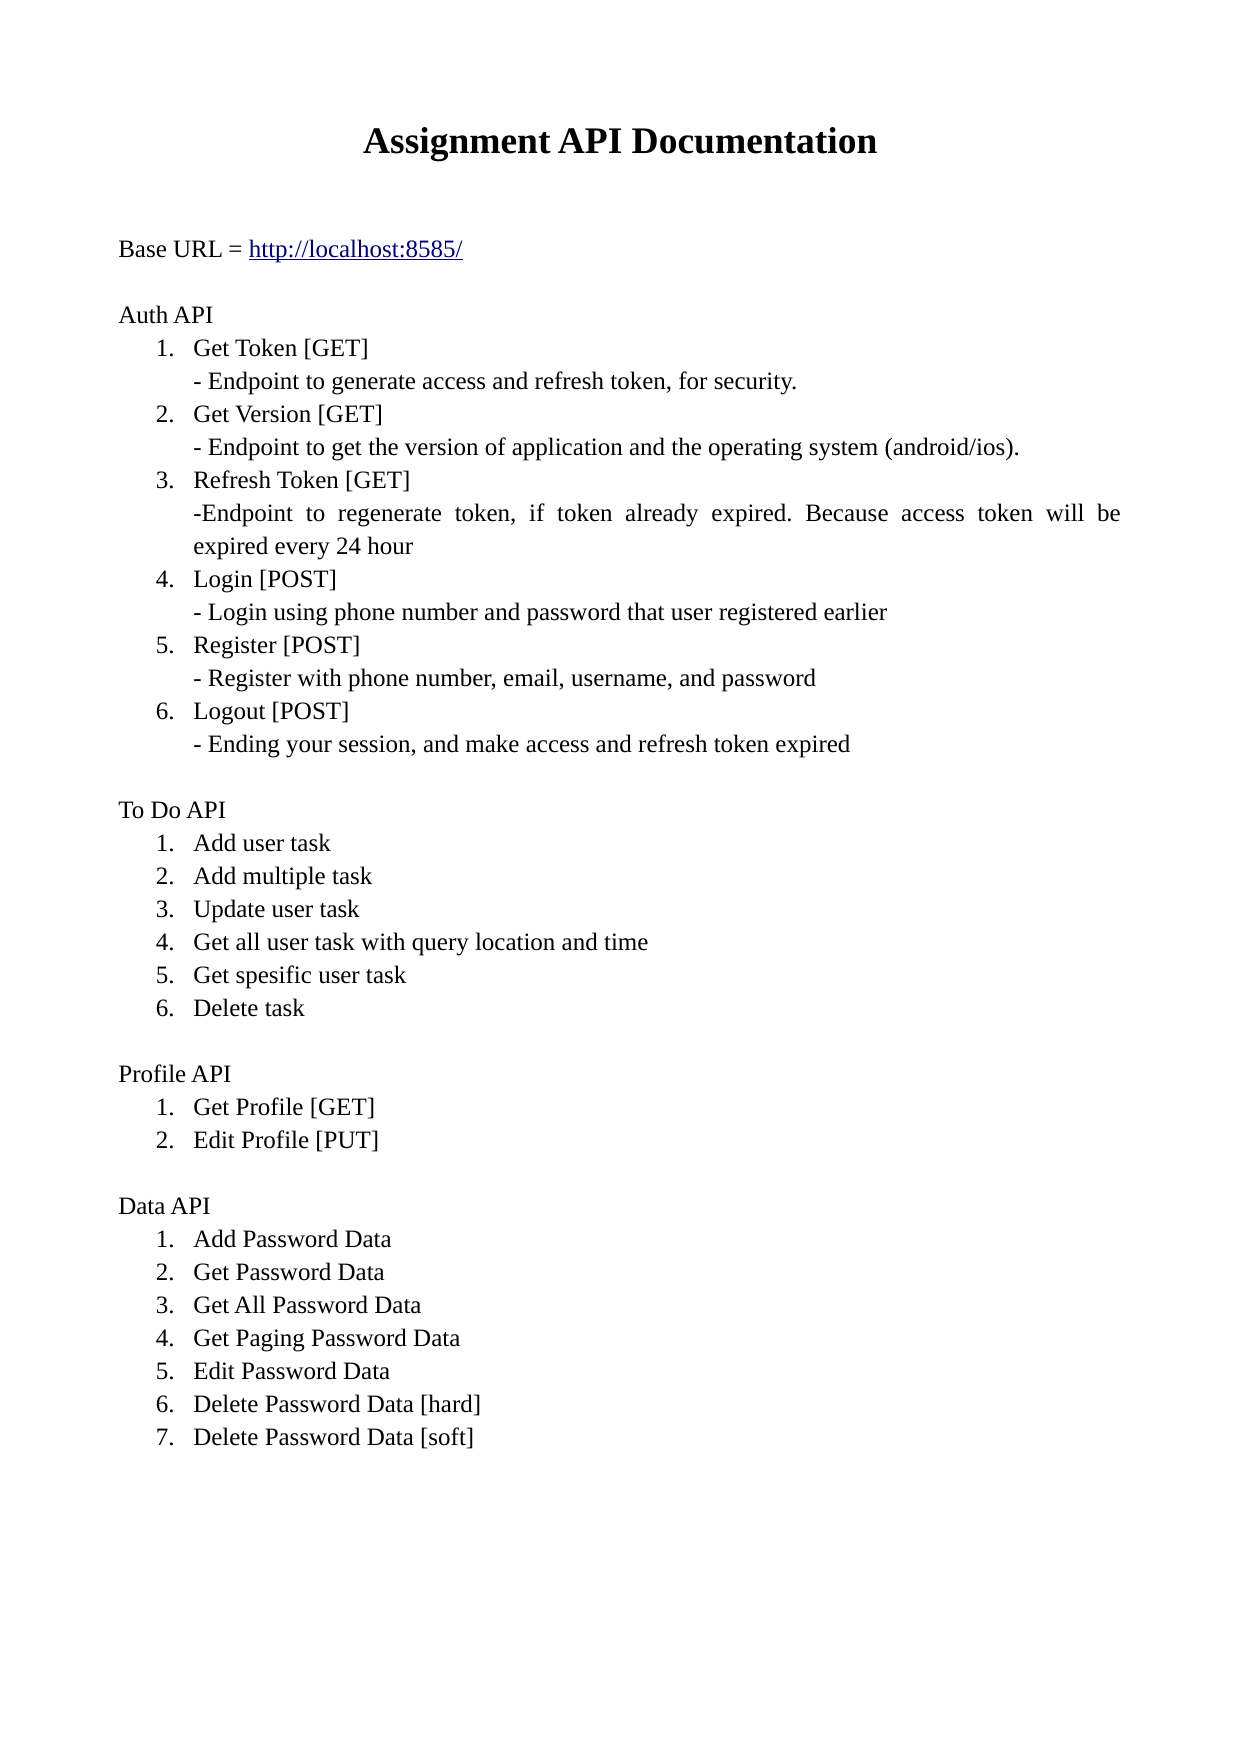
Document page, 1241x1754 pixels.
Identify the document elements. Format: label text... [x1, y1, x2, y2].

text Profile API [118, 1059, 1122, 1088]
list Update user task [156, 894, 1122, 923]
list Delete Password Data [hard] [156, 1389, 1122, 1418]
list Add multiple task [156, 861, 1122, 890]
list Add user task [156, 828, 1122, 857]
list Get Token [GET] [156, 333, 1122, 362]
list Get Profile [GET] [156, 1092, 1122, 1121]
list - Register with phone number, email, username, and password [156, 663, 1122, 692]
list Get Paging Password Data [156, 1323, 1122, 1352]
list Get Password Data [156, 1257, 1122, 1286]
text To Do API [118, 795, 1122, 824]
list - Endpoint to generate access and refresh token, for security. [156, 366, 1122, 394]
list Get spesific user task [156, 960, 1122, 989]
list Get All Password Data [156, 1290, 1122, 1319]
list Get Version [GET] [156, 399, 1122, 428]
list Logout [POST] [156, 696, 1122, 725]
list Add Password Data [156, 1224, 1122, 1253]
list Edit Profile [PUT] [156, 1125, 1122, 1154]
list Login [POST] [156, 564, 1122, 593]
list -Endpoint to regenerate token, if token already expired. Because access token will be expired every 24 hour [156, 498, 1122, 560]
text Auth API [118, 300, 1122, 328]
list Refresh Token [GET] [156, 465, 1122, 494]
list Delete task [156, 993, 1122, 1022]
text Data API [118, 1191, 1122, 1220]
text Assignment API Documentation [118, 118, 1122, 161]
list - Login using phone number and password that user registered earlier [156, 597, 1122, 626]
list Delete Password Data [soft] [156, 1422, 1122, 1451]
list Edit Password Data [156, 1356, 1122, 1385]
list Get all user task with query location and time [156, 927, 1122, 956]
list - Ending your session, and make access and refresh token expired [156, 729, 1122, 758]
list - Endpoint to get the version of application and the operating system (android/ios). [156, 432, 1122, 461]
text Base URL = http://localhost:8585/ [118, 234, 1122, 262]
list Register [POST] [156, 630, 1122, 659]
